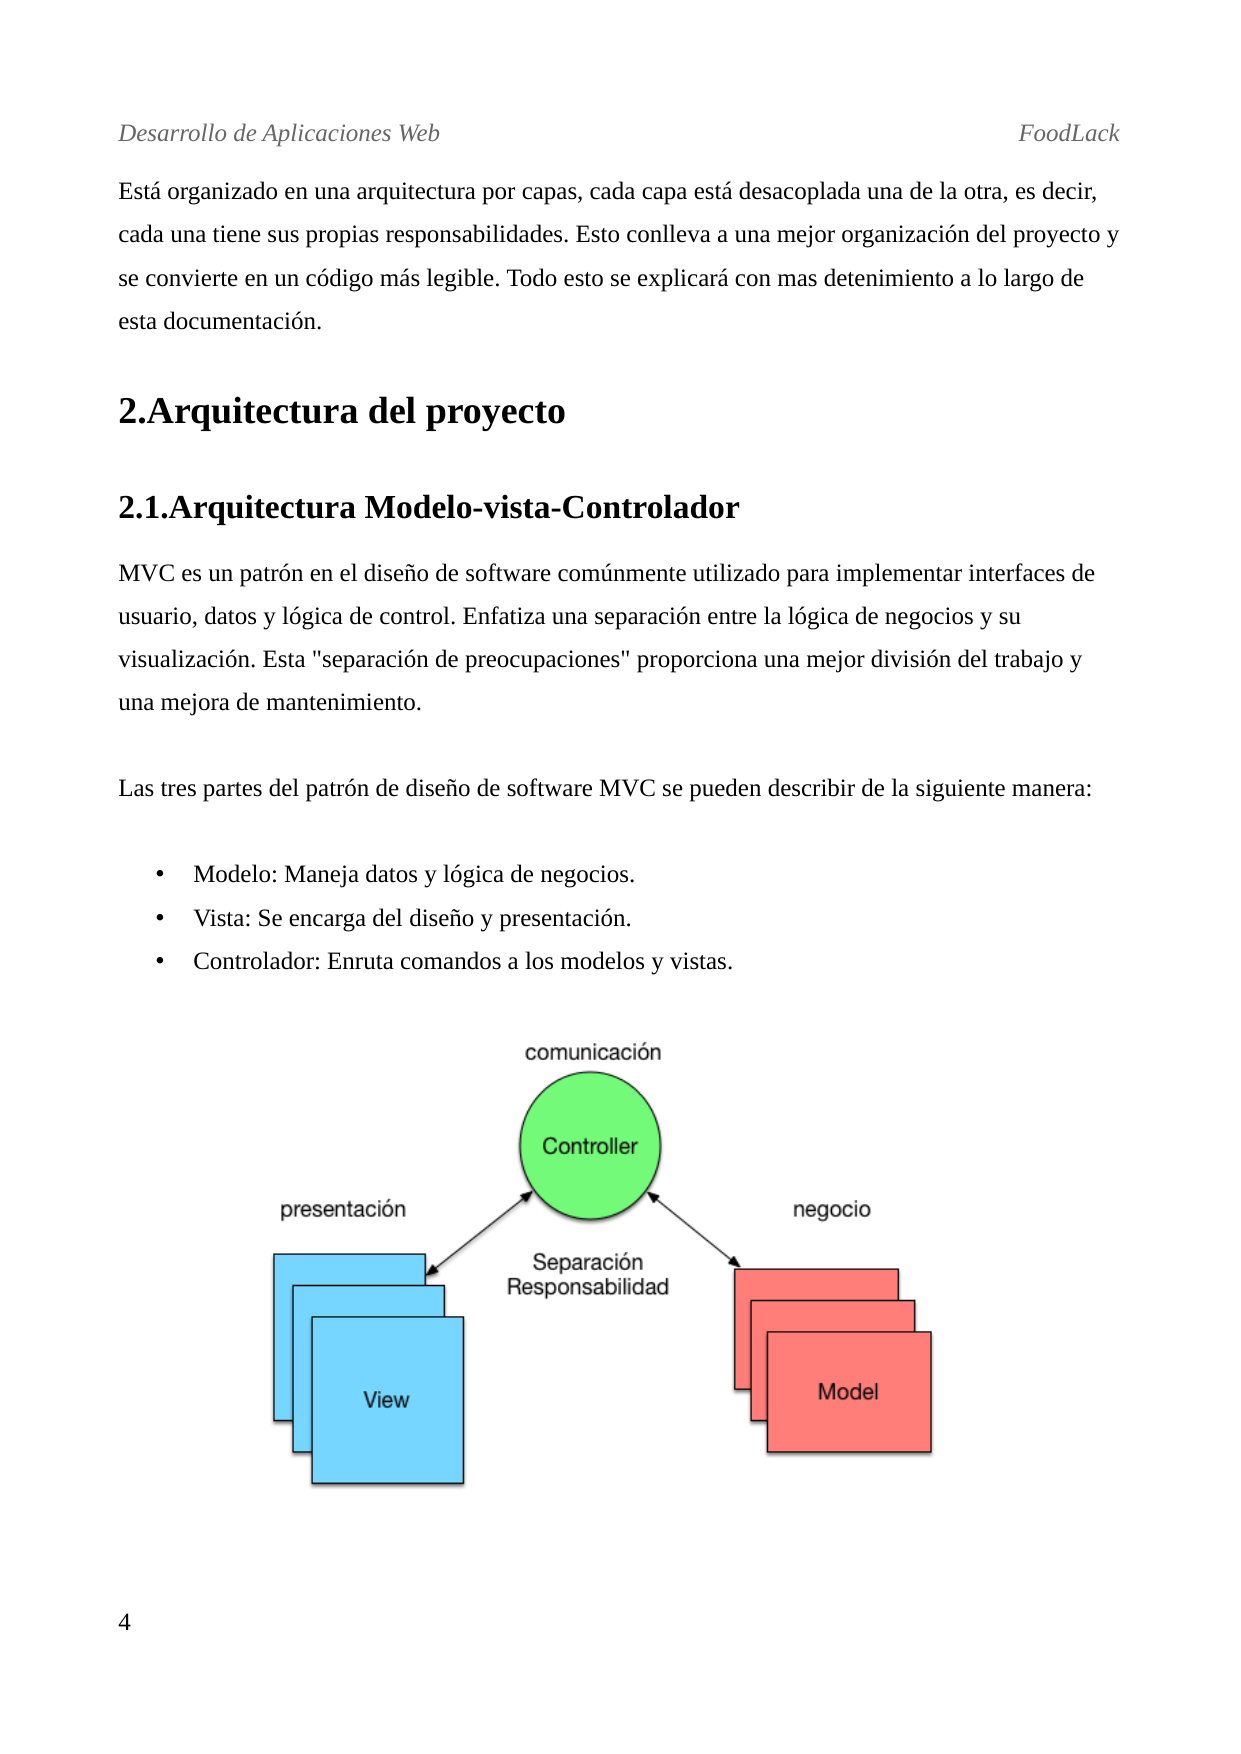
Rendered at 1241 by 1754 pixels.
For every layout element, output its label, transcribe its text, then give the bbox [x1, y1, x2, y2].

list Controlador: Enruta comandos a los modelos y vistas. [156, 946, 1122, 974]
text Las tres partes del patrón de diseño de software MVC se pueden describir de la siguiente manera: [118, 773, 1122, 802]
subtitle 2.Arquitectura del proyecto [118, 388, 1122, 432]
subtitle 2.1.Arquitectura Modelo-vista-Controlador [118, 487, 1122, 526]
list Vista: Se encarga del diseño y presentación. [156, 903, 1122, 931]
list Modelo: Maneja datos y lógica de negocios. [156, 859, 1122, 888]
text Está organizado en una arquitectura por capas, cada capa está desacoplada una de la otra, es decir, cada una tiene sus propias responsabilidades. Esto conlleva a una mejor organización del proyecto y se convierte en un código más legible. Todo esto se explicará con mas detenimiento a lo largo de esta documentación. [118, 176, 1122, 334]
picture [253, 1020, 942, 1497]
text MVC es un patrón en el diseño de software comúnmente utilizado para implementar interfaces de usuario, datos y lógica de control. Enfatiza una separación entre la lógica de negocios y su visualización. Esta "separación de preocupaciones" proporciona una mejor división del trabajo y una mejora de mantenimiento. [118, 558, 1122, 716]
